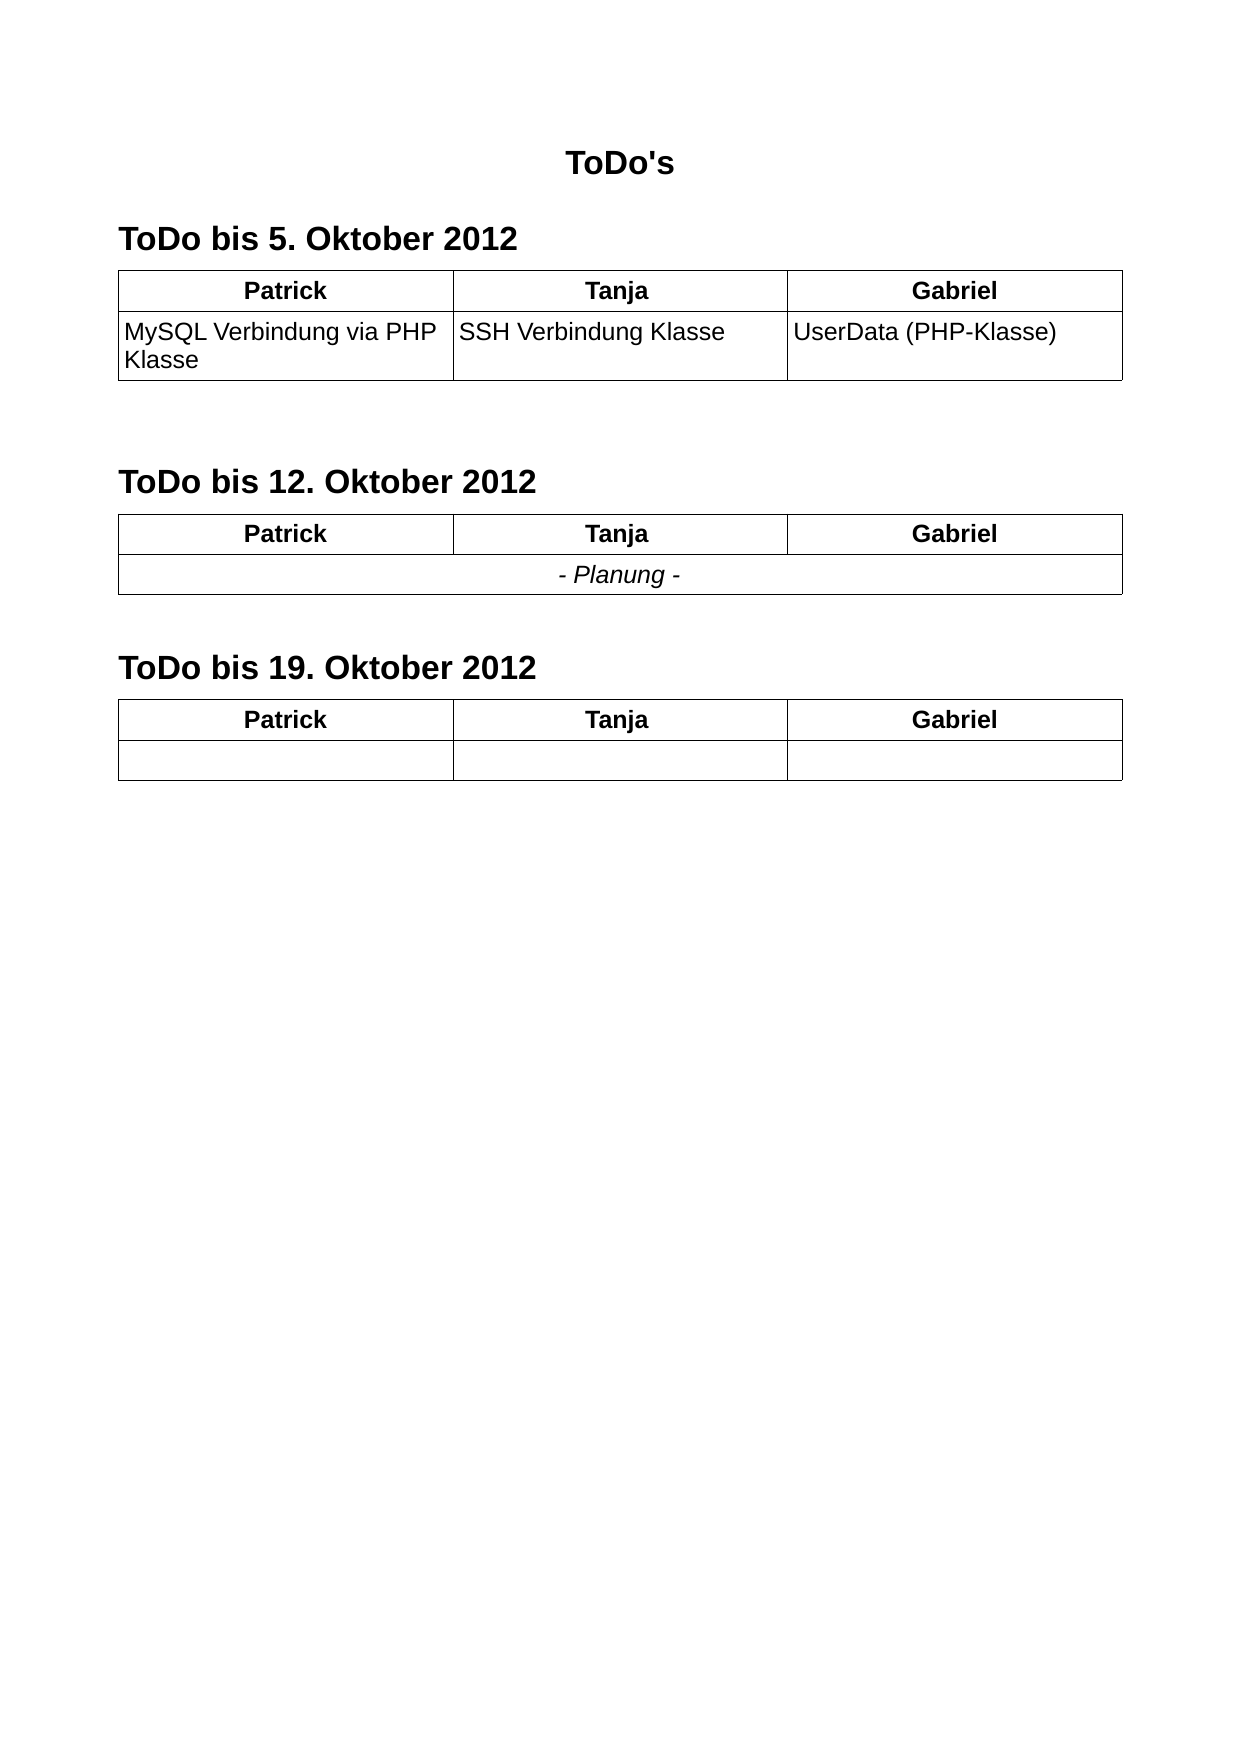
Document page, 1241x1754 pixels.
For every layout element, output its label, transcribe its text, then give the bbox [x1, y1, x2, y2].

table_header Gabriel [788, 515, 1122, 554]
table_cell [788, 741, 1122, 780]
subtitle ToDo bis 5. Oktober 2012 [118, 219, 1122, 258]
table_header Patrick [119, 271, 453, 311]
subtitle ToDo's [118, 143, 1122, 182]
table_header Tanja [454, 515, 787, 554]
table_header Gabriel [788, 271, 1122, 311]
table_cell MySQL Verbindung via PHP Klasse [119, 312, 453, 380]
table_header Tanja [454, 700, 787, 739]
table_header Patrick [119, 515, 453, 554]
table_cell - Planung - [119, 555, 1122, 594]
table_header Gabriel [788, 700, 1122, 739]
subtitle ToDo bis 19. Oktober 2012 [118, 648, 1122, 687]
table_header Tanja [454, 271, 787, 311]
table_cell SSH Verbindung Klasse [454, 312, 787, 380]
table_header Patrick [119, 700, 453, 739]
subtitle ToDo bis 12. Oktober 2012 [118, 462, 1122, 501]
table_cell UserData (PHP-Klasse) [788, 312, 1122, 380]
table_cell [119, 741, 453, 780]
table_cell [454, 741, 787, 780]
